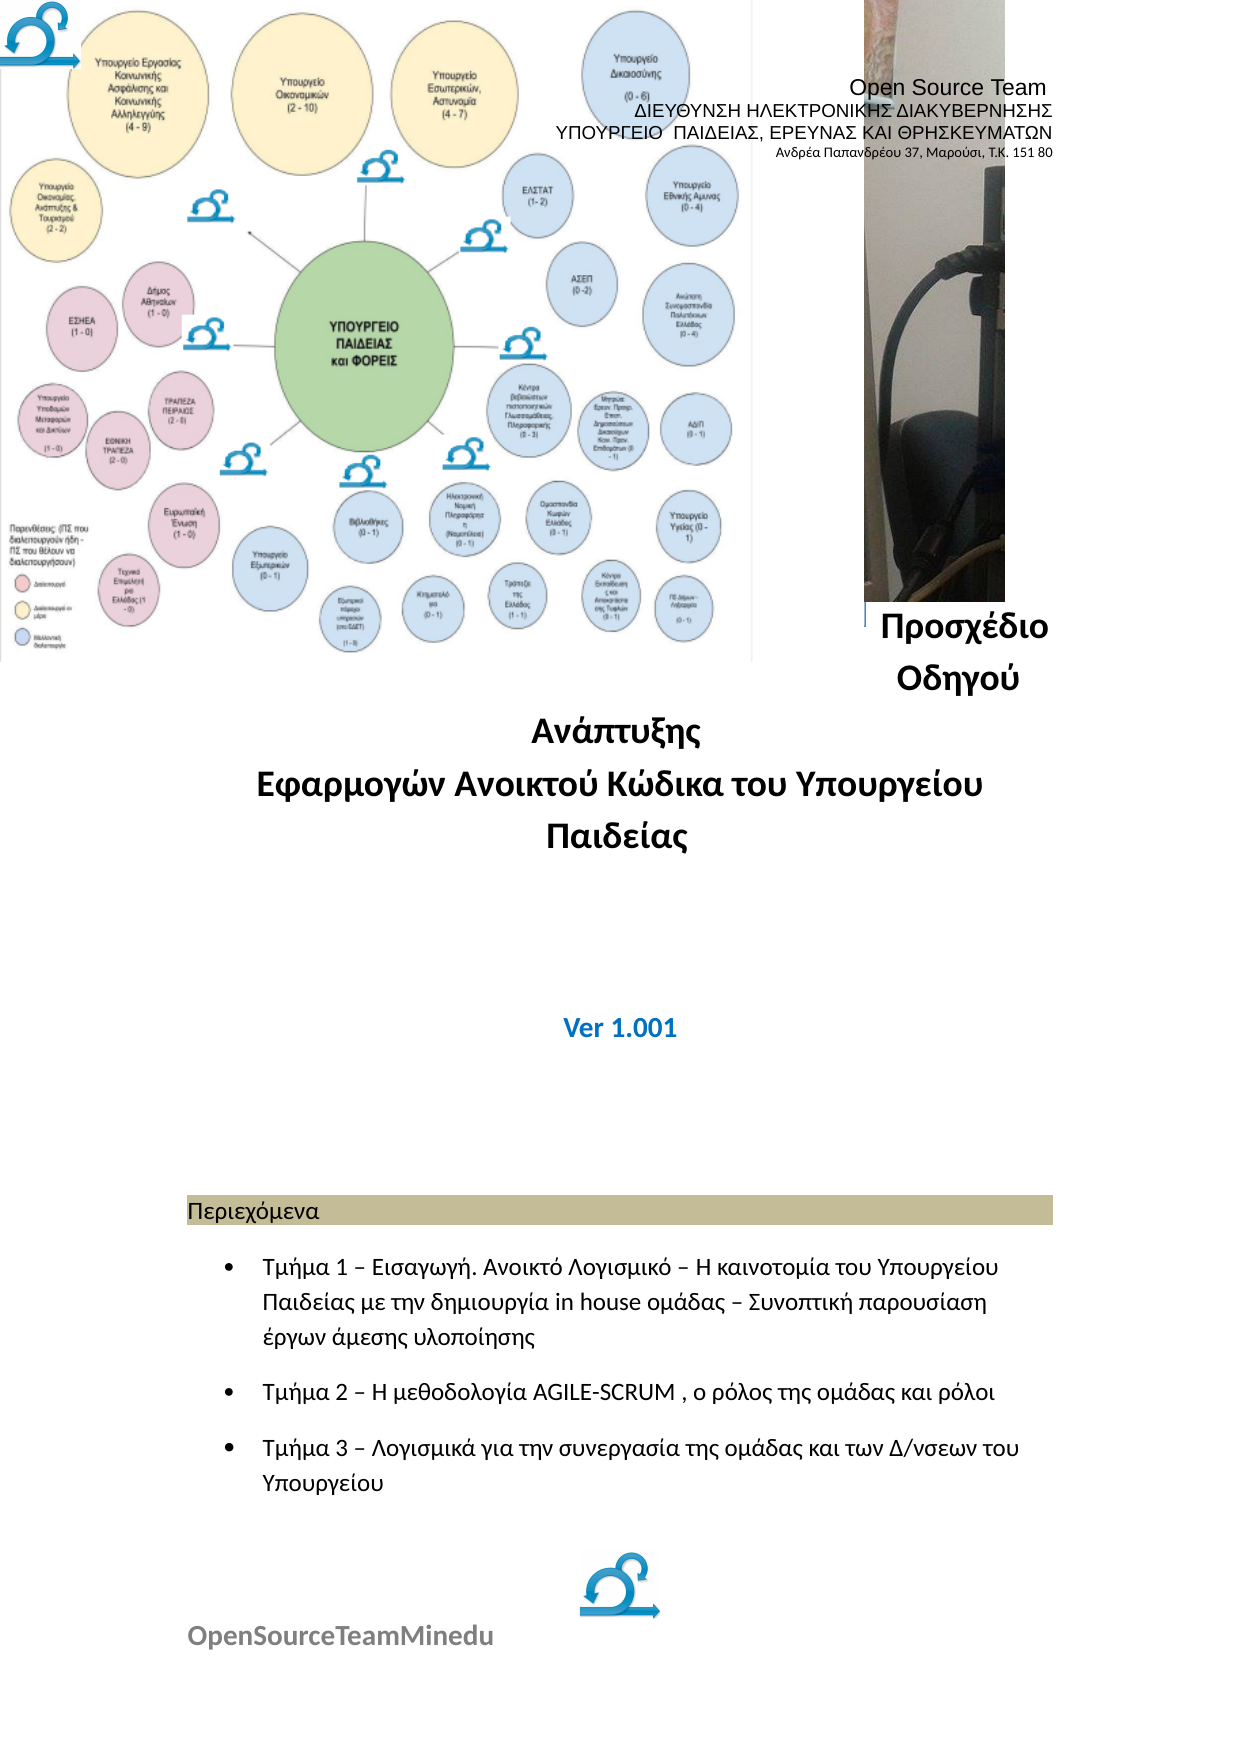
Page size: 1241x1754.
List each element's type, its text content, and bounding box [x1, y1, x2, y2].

list Τμήμα 2 – Η μεθοδολογία AGILE-SCRUM , ο ρόλος της ομάδας και ρόλοι [225, 1376, 1053, 1407]
list Περιεχόμενα [187, 1195, 1053, 1225]
text Προσχέδιο Οδηγού Ανάπτυξης Εφαρμογών Ανοικτού Κώδικα του Υπουργείου Παιδείας [187, 161, 1053, 858]
picture [579, 1550, 661, 1619]
picture [0, 0, 1005, 692]
text Ver 1.001 [187, 1009, 1053, 1045]
list Τμήμα 3 – Λογισμικά για την συνεργασία της ομάδας και των Δ/νσεων του Υπουργείου [225, 1432, 1053, 1498]
list Τμήμα 1 – Εισαγωγή. Ανοικτό Λογισμικό – H καινοτομία του Υπουργείου Παιδείας με την δημιουργία in house ομάδας – Συνοπτική παρουσίαση έργων άμεσης υλοποίησης [225, 1251, 1053, 1351]
